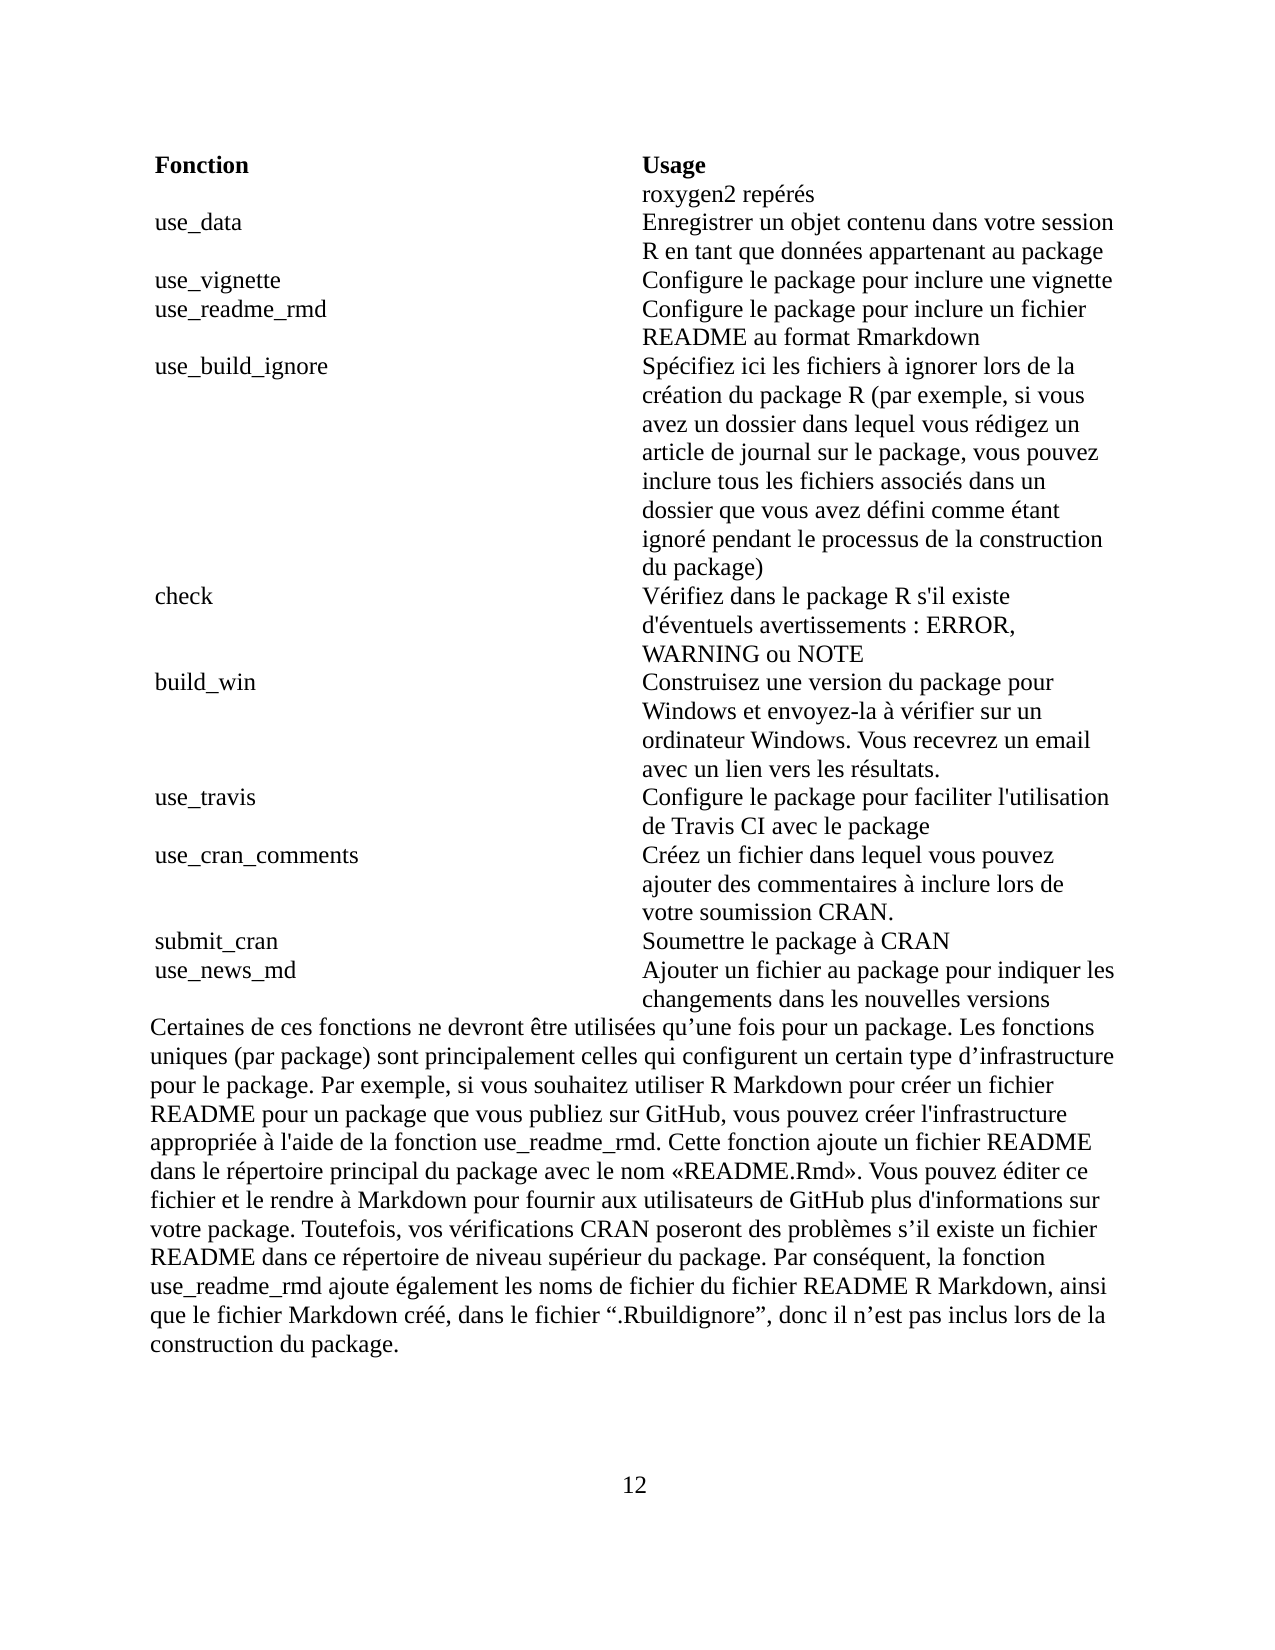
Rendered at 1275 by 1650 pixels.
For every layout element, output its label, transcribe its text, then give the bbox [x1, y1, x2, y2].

table_cell Spécifiez ici les fichiers à ignorer lors de la création du package R (par exemple, si vous avez un dossier dans lequel vous rédigez un article de journal sur le package, vous pouvez inclure tous les fichiers associés dans un dossier que vous avez défini comme étant ignoré pendant le processus de la construction du package) [638, 351, 1125, 581]
table_cell check [150, 581, 637, 667]
text Certaines de ces fonctions ne devront être utilisées qu’une fois pour un package. Les fonctions uniques (par package) sont principalement celles qui configurent un certain type d’infrastructure pour le package. Par exemple, si vous souhaitez utiliser R Markdown pour créer un fichier README pour un package que vous publiez sur GitHub, vous pouvez créer l'infrastructure appropriée à l'aide de la fonction use_readme_rmd. Cette fonction ajoute un fichier README dans le répertoire principal du package avec le nom «README.Rmd». Vous pouvez éditer ce fichier et le rendre à Markdown pour fournir aux utilisateurs de GitHub plus d'informations sur votre package. Toutefois, vos vérifications CRAN poseront des problèmes s’il existe un fichier README dans ce répertoire de niveau supérieur du package. Par conséquent, la fonction use_readme_rmd ajoute également les noms de fichier du fichier README R Markdown, ainsi que le fichier Markdown créé, dans le fichier “.Rbuildignore”, donc il n’est pas inclus lors de la construction du package. [150, 1012, 1125, 1357]
table_cell Créez un fichier dans lequel vous pouvez ajouter des commentaires à inclure lors de votre soumission CRAN. [638, 840, 1125, 926]
table_cell Soumettre le package à CRAN [638, 926, 1125, 955]
table_cell use_travis [150, 783, 637, 840]
table_cell use_data [150, 208, 637, 265]
table_cell submit_cran [150, 926, 637, 955]
table_header Usage [638, 150, 1125, 179]
table_header Fonction [150, 150, 637, 179]
table_cell Configure le package pour inclure un fichier README au format Rmarkdown [638, 294, 1125, 351]
table_cell Vérifiez dans le package R s'il existe d'éventuels avertissements : ERROR, WARNING ou NOTE [638, 581, 1125, 667]
table_cell use_cran_comments [150, 840, 637, 926]
table_cell use_build_ignore [150, 351, 637, 581]
table_cell use_news_md [150, 955, 637, 1012]
table_cell build_win [150, 668, 637, 782]
table_cell Ajouter un fichier au package pour indiquer les changements dans les nouvelles versions [638, 955, 1125, 1012]
table_cell [150, 179, 637, 207]
table_cell use_vignette [150, 265, 637, 294]
table_cell Configure le package pour inclure une vignette [638, 265, 1125, 294]
table_cell roxygen2 repérés [638, 179, 1125, 207]
table_cell use_readme_rmd [150, 294, 637, 351]
table_cell Enregistrer un objet contenu dans votre session R en tant que données appartenant au package [638, 208, 1125, 265]
table_cell Construisez une version du package pour Windows et envoyez-la à vérifier sur un ordinateur Windows. Vous recevrez un email avec un lien vers les résultats. [638, 668, 1125, 782]
table_cell Configure le package pour faciliter l'utilisation de Travis CI avec le package [638, 783, 1125, 840]
